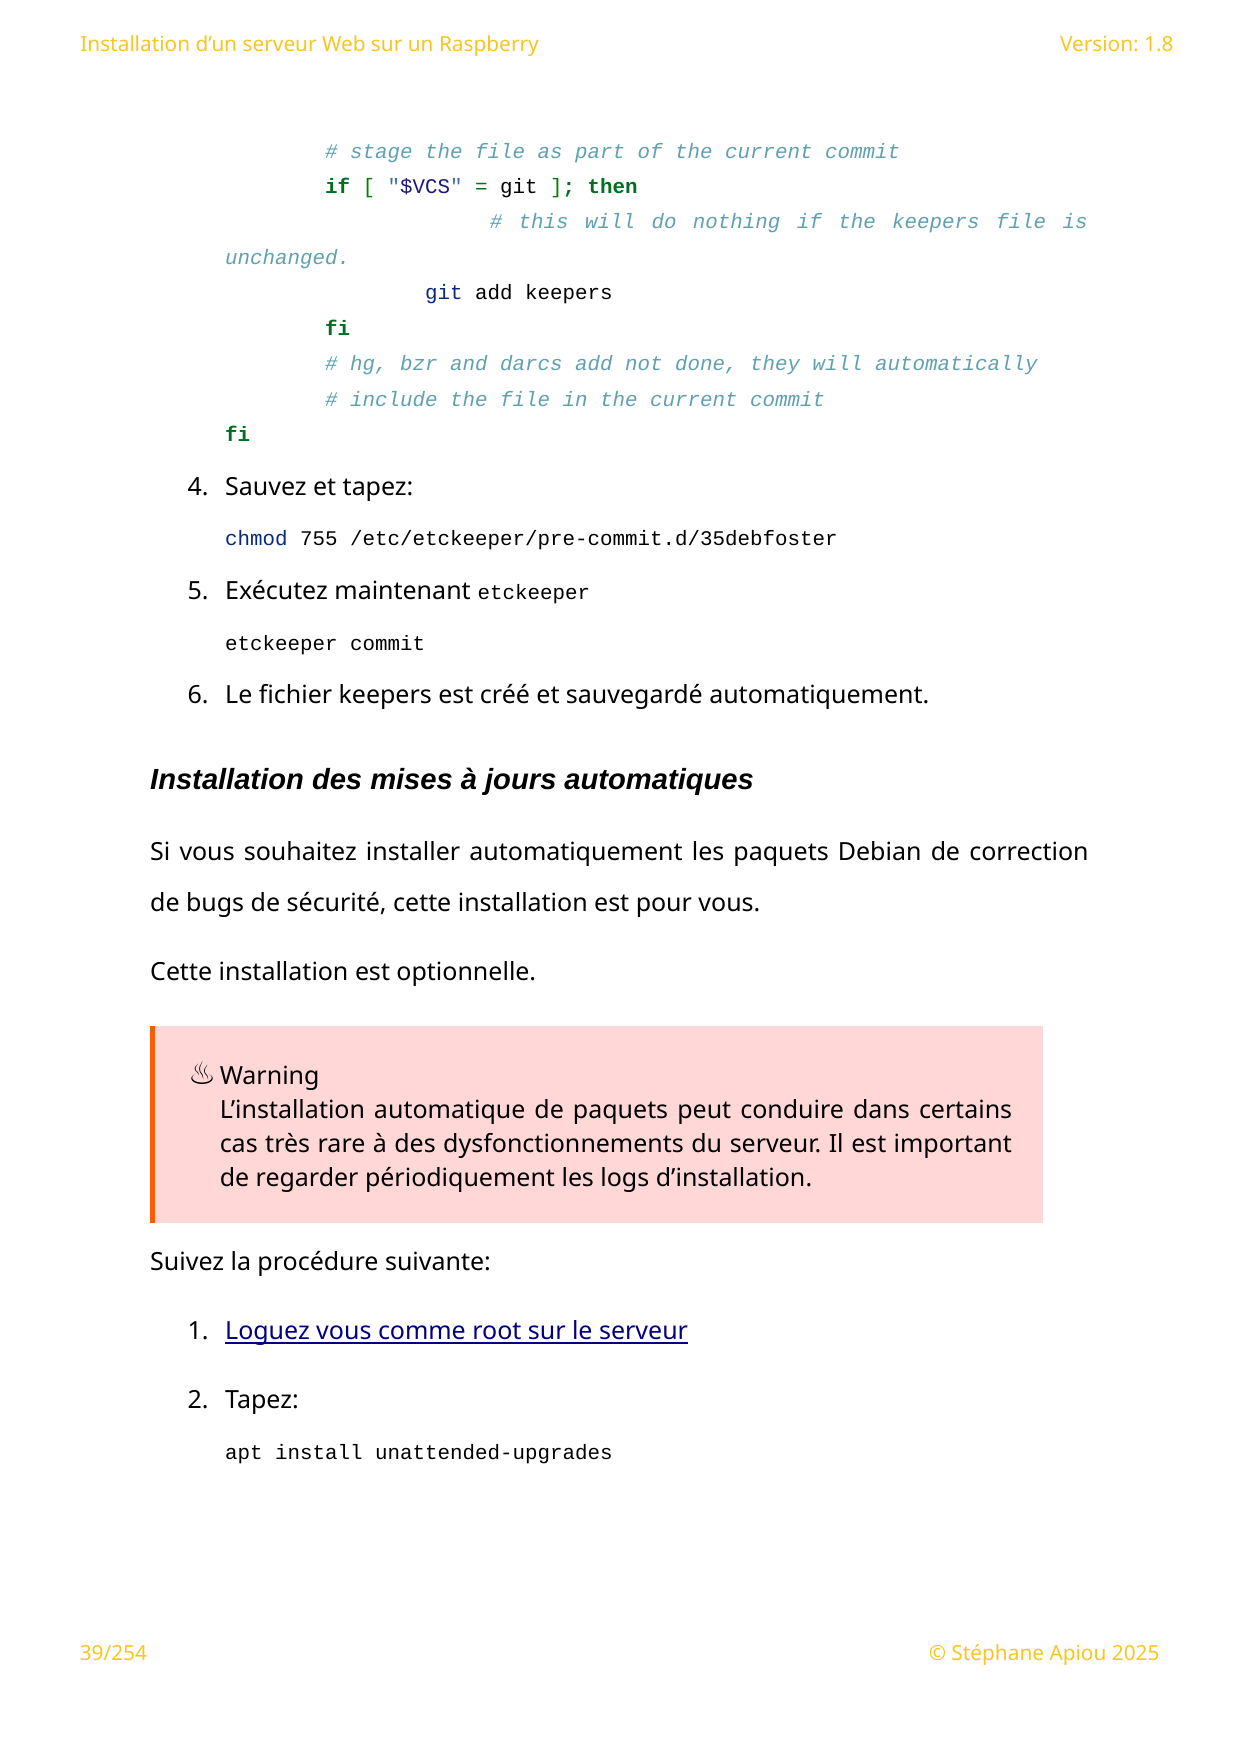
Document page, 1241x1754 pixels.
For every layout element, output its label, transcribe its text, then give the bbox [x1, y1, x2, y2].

list # hg, bzr and darcs add not done, they will automatically [187, 353, 1090, 377]
list Exécutez maintenant etckeeper [187, 573, 1090, 607]
text Si vous souhaitez installer automatiquement les paquets Debian de correction de bugs de sécurité, cette installation est pour vous. [150, 834, 1090, 919]
list fi [187, 318, 1090, 341]
list apt install unattended-upgrades [187, 1442, 1090, 1466]
list # stage the file as part of the current commit [187, 141, 1090, 164]
list # this will do nothing if the keepers file is unchanged. [187, 212, 1090, 271]
list Loguez vous comme root sur le serveur [187, 1313, 1090, 1347]
list # include the file in the current commit [187, 389, 1090, 412]
list fi [187, 424, 1090, 448]
text Cette installation est optionnelle. [150, 954, 1090, 988]
text Suivez la procédure suivante: [150, 1244, 1090, 1278]
list Tapez: [187, 1382, 1090, 1416]
list git add keepers [187, 282, 1090, 306]
list Sauvez et tapez: [187, 468, 1090, 502]
list Le fichier keepers est créé et sauvegardé automatiquement. [187, 677, 1090, 711]
list chmod 755 /etc/etckeeper/pre-commit.d/35debfoster [187, 528, 1090, 552]
list etckeeper commit [187, 633, 1090, 656]
list Warning L’installation automatique de paquets peut conduire dans certains cas très rare à des dysfonctionnements du serveur. Il est important de regarder périodiquement les logs d’installation. [155, 1026, 1043, 1223]
subtitle Installation des mises à jours automatiques [150, 762, 1090, 796]
list if [ "$VCS" = git ]; then [187, 176, 1090, 200]
